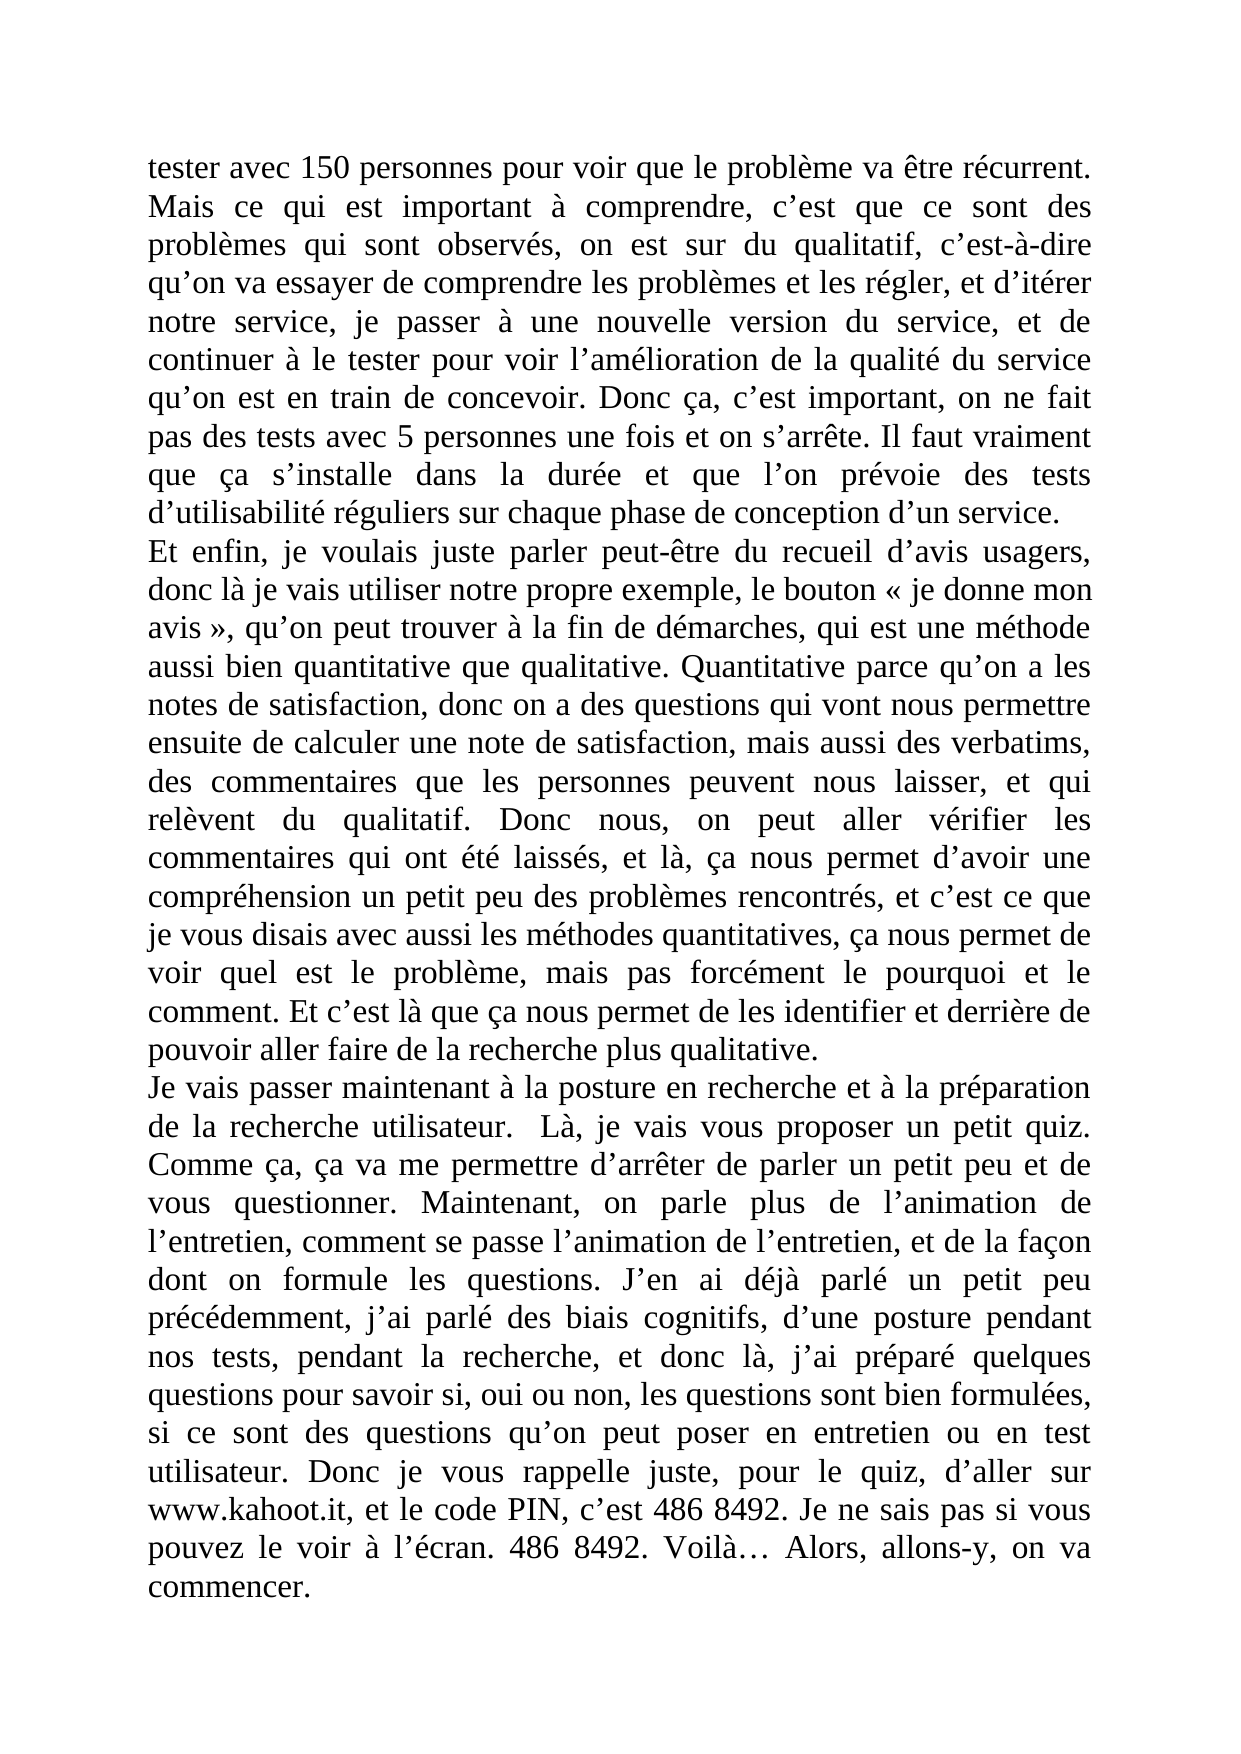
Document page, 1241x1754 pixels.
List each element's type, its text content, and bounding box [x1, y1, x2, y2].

text Je vais passer maintenant à la posture en recherche et à la préparation de la recherche utilisateur. Là, je vais vous proposer un petit quiz. Comme ça, ça va me permettre d’arrêter de parler un petit peu et de vous questionner. Maintenant, on parle plus de l’animation de l’entretien, comment se passe l’animation de l’entretien, et de la façon dont on formule les questions. J’en ai déjà parlé un petit peu précédemment, j’ai parlé des biais cognitifs, d’une posture pendant nos tests, pendant la recherche, et donc là, j’ai préparé quelques questions pour savoir si, oui ou non, les questions sont bien formulées, si ce sont des questions qu’on peut poser en entretien ou en test utilisateur. Donc je vous rappelle juste, pour le quiz, d’aller sur www.kahoot.it, et le code PIN, c’est 486 8492. Je ne sais pas si vous pouvez le voir à l’écran. 486 8492. Voilà… Alors, allons-y, on va commencer. [148, 1068, 1093, 1604]
text Et enfin, je voulais juste parler peut-être du recueil d’avis usagers, donc là je vais utiliser notre propre exemple, le bouton « je donne mon avis », qu’on peut trouver à la fin de démarches, qui est une méthode aussi bien quantitative que qualitative. Quantitative parce qu’on a les notes de satisfaction, donc on a des questions qui vont nous permettre ensuite de calculer une note de satisfaction, mais aussi des verbatims, des commentaires que les personnes peuvent nous laisser, et qui relèvent du qualitatif. Donc nous, on peut aller vérifier les commentaires qui ont été laissés, et là, ça nous permet d’avoir une compréhension un petit peu des problèmes rencontrés, et c’est ce que je vous disais avec aussi les méthodes quantitatives, ça nous permet de voir quel est le problème, mais pas forcément le pourquoi et le comment. Et c’est là que ça nous permet de les identifier et derrière de pouvoir aller faire de la recherche plus qualitative. [148, 531, 1093, 1068]
text tester avec 150 personnes pour voir que le problème va être récurrent. Mais ce qui est important à comprendre, c’est que ce sont des problèmes qui sont observés, on est sur du qualitatif, c’est-à-dire qu’on va essayer de comprendre les problèmes et les régler, et d’itérer notre service, je passer à une nouvelle version du service, et de continuer à le tester pour voir l’amélioration de la qualité du service qu’on est en train de concevoir. Donc ça, c’est important, on ne fait pas des tests avec 5 personnes une fois et on s’arrête. Il faut vraiment que ça s’installe dans la durée et que l’on prévoie des tests d’utilisabilité réguliers sur chaque phase de conception d’un service. [148, 148, 1093, 531]
